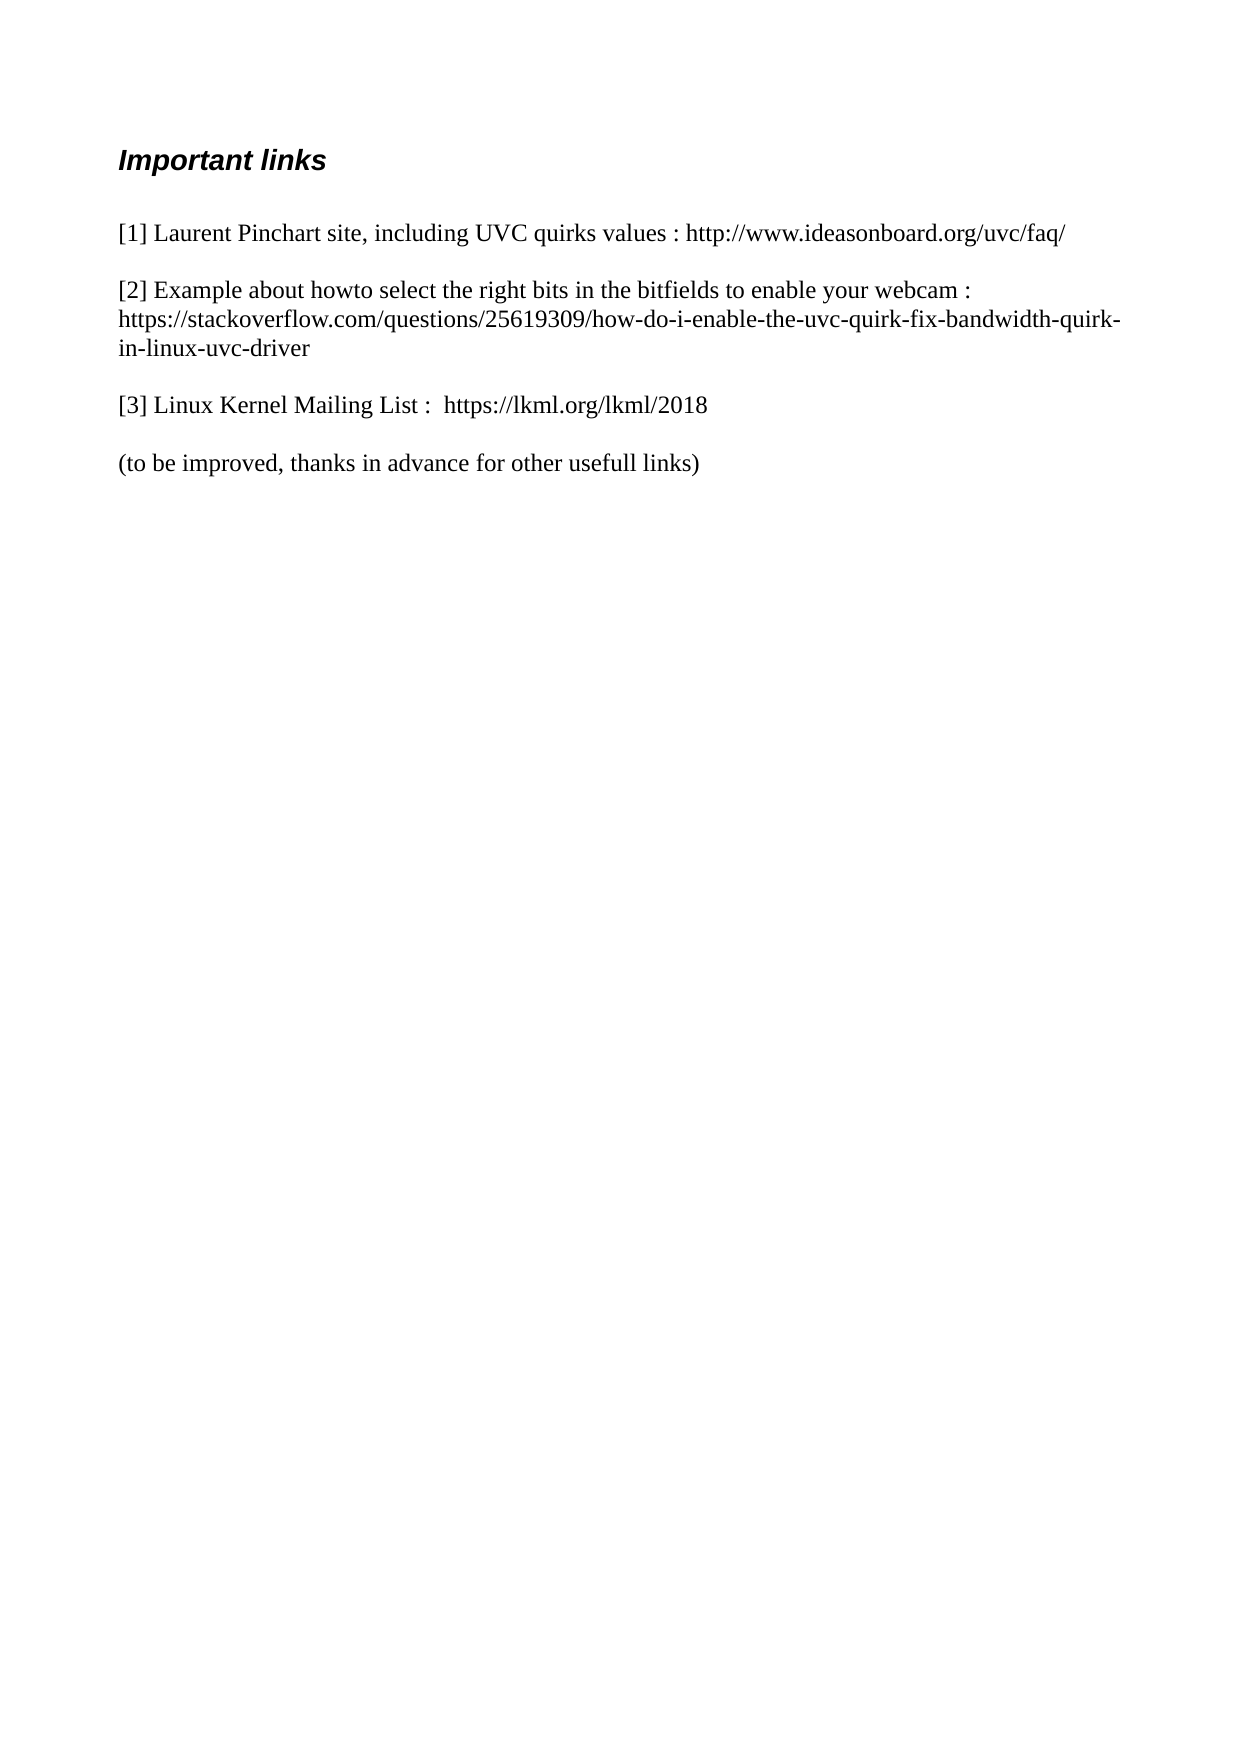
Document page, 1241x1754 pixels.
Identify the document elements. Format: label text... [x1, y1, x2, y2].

text [3] Linux Kernel Mailing List : https://lkml.org/lkml/2018 [118, 390, 1122, 419]
text [1] Laurent Pinchart site, including UVC quirks values : http://www.ideasonboard.org/uvc/faq/ [118, 218, 1122, 247]
text (to be improved, thanks in advance for other usefull links) [118, 448, 1122, 477]
text https://stackoverflow.com/questions/25619309/how-do-i-enable-the-uvc-quirk-fix-bandwidth-quirk-in-linux-uvc-driver [118, 304, 1122, 362]
subtitle Important links [118, 143, 1122, 177]
text [2] Example about howto select the right bits in the bitfields to enable your webcam : [118, 275, 1122, 304]
